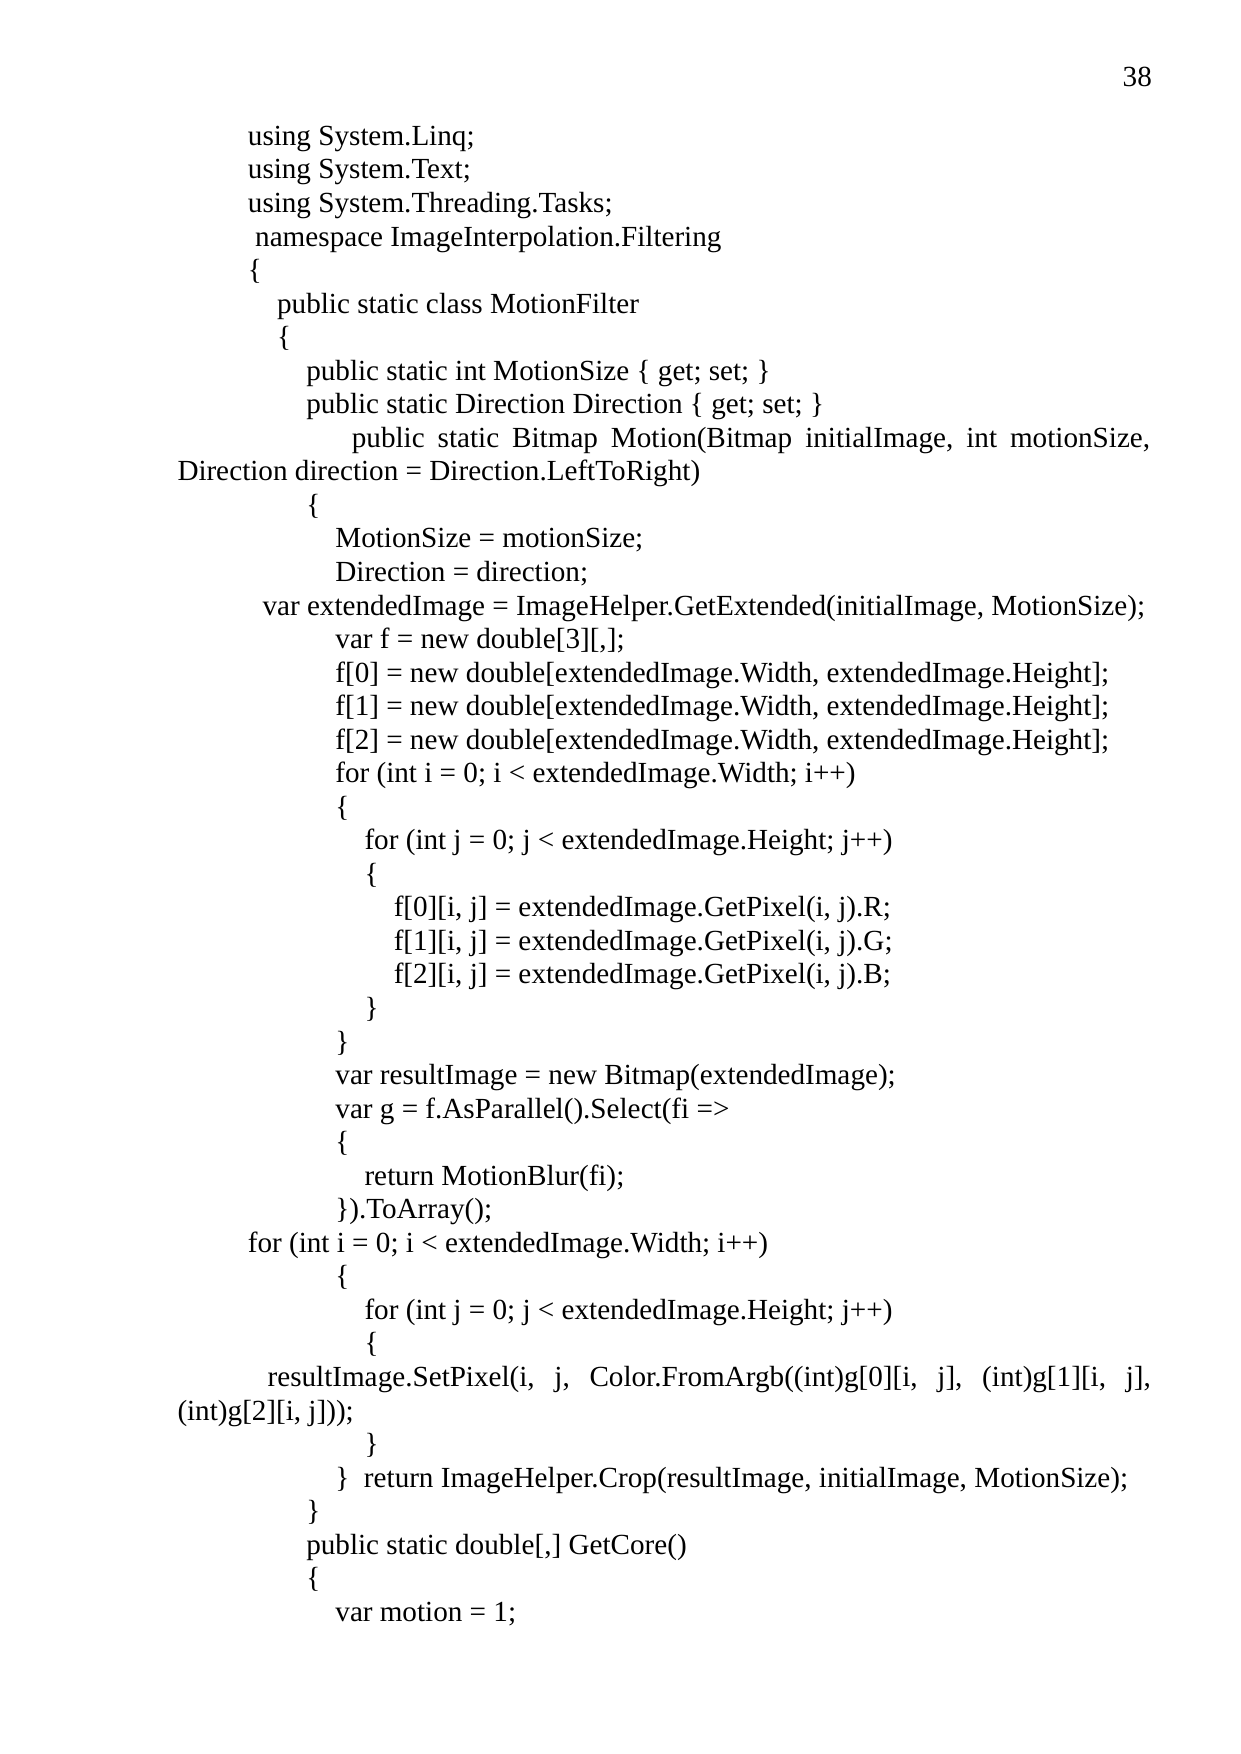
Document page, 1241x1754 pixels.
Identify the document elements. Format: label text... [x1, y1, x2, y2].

text f[0] = new double[extendedImage.Width, extendedImage.Height]; [177, 655, 1152, 688]
text } [177, 1024, 1152, 1057]
text }).ToArray(); [177, 1191, 1152, 1225]
text for (int j = 0; j < extendedImage.Height; j++) [177, 1292, 1152, 1326]
text public static Bitmap Motion(Bitmap initialImage, int motionSize, Direction direction = Direction.LeftToRight) [177, 420, 1152, 487]
text MotionSize = motionSize; [177, 521, 1152, 554]
text return MotionBlur(fi); [177, 1158, 1152, 1191]
text var motion = 1; [177, 1594, 1152, 1627]
text { [177, 789, 1152, 822]
text { [177, 1326, 1152, 1359]
text var resultImage = new Bitmap(extendedImage); [177, 1057, 1152, 1091]
text } [177, 990, 1152, 1024]
text using System.Linq; [177, 118, 1152, 152]
text public static Direction Direction { get; set; } [177, 386, 1152, 420]
text } [177, 1426, 1152, 1460]
text { [177, 252, 1152, 286]
text } [177, 1493, 1152, 1527]
text { [177, 1560, 1152, 1594]
text f[1] = new double[extendedImage.Width, extendedImage.Height]; [177, 688, 1152, 722]
text f[2][i, j] = extendedImage.GetPixel(i, j).B; [177, 957, 1152, 990]
text using System.Text; [177, 152, 1152, 185]
text { [177, 487, 1152, 521]
text for (int j = 0; j < extendedImage.Height; j++) [177, 822, 1152, 856]
text namespace ImageInterpolation.Filtering [177, 219, 1152, 252]
text using System.Threading.Tasks; [177, 185, 1152, 219]
text resultImage.SetPixel(i, j, Color.FromArgb((int)g[0][i, j], (int)g[1][i, j], (int)g[2][i, j])); [177, 1359, 1152, 1426]
text { [177, 319, 1152, 353]
text f[0][i, j] = extendedImage.GetPixel(i, j).R; [177, 889, 1152, 923]
text } return ImageHelper.Crop(resultImage, initialImage, MotionSize); [177, 1460, 1152, 1493]
text var extendedImage = ImageHelper.GetExtended(initialImage, MotionSize); [177, 588, 1152, 621]
text { [177, 856, 1152, 889]
text var f = new double[3][,]; [177, 621, 1152, 655]
text { [177, 1124, 1152, 1158]
text for (int i = 0; i < extendedImage.Width; i++) [177, 1225, 1152, 1258]
text var g = f.AsParallel().Select(fi => [177, 1091, 1152, 1124]
text public static class MotionFilter [177, 286, 1152, 319]
text Direction = direction; [177, 554, 1152, 588]
text { [177, 1258, 1152, 1292]
text f[2] = new double[extendedImage.Width, extendedImage.Height]; [177, 722, 1152, 755]
text for (int i = 0; i < extendedImage.Width; i++) [177, 755, 1152, 789]
text public static double[,] GetCore() [177, 1527, 1152, 1560]
text f[1][i, j] = extendedImage.GetPixel(i, j).G; [177, 923, 1152, 957]
text public static int MotionSize { get; set; } [177, 353, 1152, 386]
